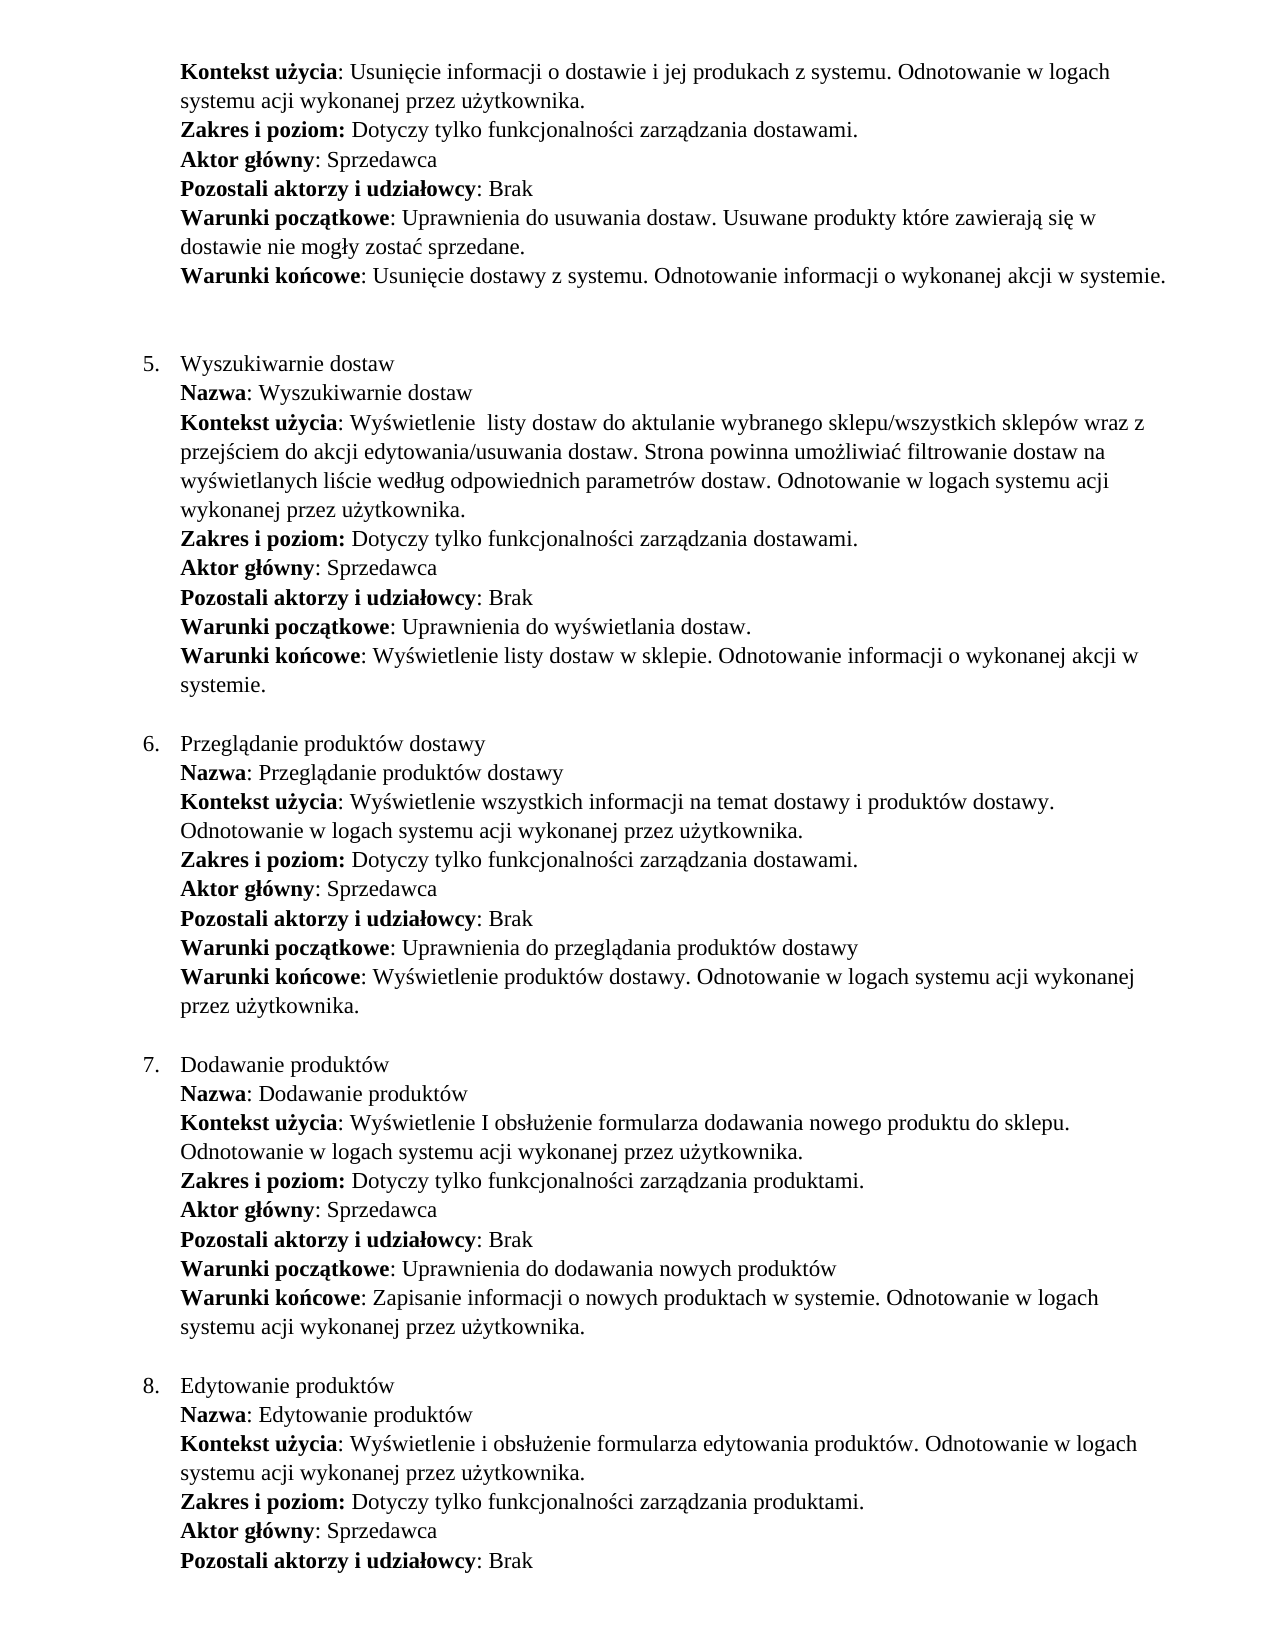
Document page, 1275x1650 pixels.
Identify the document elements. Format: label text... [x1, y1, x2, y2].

text Pozostali aktorzy i udziałowcy: Brak [180, 176, 1170, 201]
text Aktor główny: Sprzedawca [180, 555, 1170, 581]
text Kontekst użycia: Usunięcie informacji o dostawie i jej produkach z systemu. Odnotowanie w logach systemu acji wykonanej przez użytkownika. [180, 59, 1170, 114]
list Wyszukiwarnie dostaw [143, 351, 1170, 377]
text Nazwa: Wyszukiwarnie dostaw [180, 380, 1170, 406]
text Kontekst użycia: Wyświetlenie I obsłużenie formularza dodawania nowego produktu do sklepu. Odnotowanie w logach systemu acji wykonanej przez użytkownika. [180, 1110, 1170, 1164]
text Warunki początkowe: Uprawnienia do przeglądania produktów dostawy [180, 935, 1170, 960]
text Aktor główny: Sprzedawca [180, 147, 1170, 172]
text Pozostali aktorzy i udziałowcy: Brak [180, 1227, 1170, 1252]
text Aktor główny: Sprzedawca [180, 1197, 1170, 1223]
text Aktor główny: Sprzedawca [180, 1518, 1170, 1544]
text Zakres i poziom: Dotyczy tylko funkcjonalności zarządzania dostawami. [180, 526, 1170, 552]
text Zakres i poziom: Dotyczy tylko funkcjonalności zarządzania dostawami. [180, 847, 1170, 873]
text Nazwa: Przeglądanie produktów dostawy [180, 760, 1170, 785]
text Zakres i poziom: Dotyczy tylko funkcjonalności zarządzania produktami. [180, 1168, 1170, 1194]
text Kontekst użycia: Wyświetlenie listy dostaw do aktulanie wybranego sklepu/wszystkich sklepów wraz z przejściem do akcji edytowania/usuwania dostaw. Strona powinna umożliwiać filtrowanie dostaw na wyświetlanych liście według odpowiednich parametrów dostaw. Odnotowanie w logach systemu acji wykonanej przez użytkownika. [180, 409, 1170, 522]
text Nazwa: Edytowanie produktów [180, 1402, 1170, 1427]
text Aktor główny: Sprzedawca [180, 876, 1170, 902]
text Warunki końcowe: Wyświetlenie listy dostaw w sklepie. Odnotowanie informacji o wykonanej akcji w systemie. [180, 643, 1170, 697]
text Warunki początkowe: Uprawnienia do wyświetlania dostaw. [180, 614, 1170, 639]
text Warunki końcowe: Wyświetlenie produktów dostawy. Odnotowanie w logach systemu acji wykonanej przez użytkownika. [180, 964, 1170, 1018]
text Pozostali aktorzy i udziałowcy: Brak [180, 1548, 1170, 1573]
text Kontekst użycia: Wyświetlenie i obsłużenie formularza edytowania produktów. Odnotowanie w logach systemu acji wykonanej przez użytkownika. [180, 1431, 1170, 1486]
list Edytowanie produktów [143, 1373, 1170, 1398]
text Warunki końcowe: Zapisanie informacji o nowych produktach w systemie. Odnotowanie w logach systemu acji wykonanej przez użytkownika. [180, 1285, 1170, 1339]
text Nazwa: Dodawanie produktów [180, 1081, 1170, 1106]
text Pozostali aktorzy i udziałowcy: Brak [180, 584, 1170, 610]
text Warunki początkowe: Uprawnienia do dodawania nowych produktów [180, 1256, 1170, 1281]
text Warunki początkowe: Uprawnienia do usuwania dostaw. Usuwane produkty które zawierają się w dostawie nie mogły zostać sprzedane. [180, 205, 1170, 259]
text Pozostali aktorzy i udziałowcy: Brak [180, 906, 1170, 931]
text Warunki końcowe: Usunięcie dostawy z systemu. Odnotowanie informacji o wykonanej akcji w systemie. [180, 263, 1170, 289]
text Zakres i poziom: Dotyczy tylko funkcjonalności zarządzania dostawami. [180, 117, 1170, 143]
text Kontekst użycia: Wyświetlenie wszystkich informacji na temat dostawy i produktów dostawy. [180, 789, 1170, 814]
text Odnotowanie w logach systemu acji wykonanej przez użytkownika. [180, 818, 1170, 843]
list Przeglądanie produktów dostawy [143, 731, 1170, 756]
list Dodawanie produktów [143, 1052, 1170, 1077]
text Zakres i poziom: Dotyczy tylko funkcjonalności zarządzania produktami. [180, 1489, 1170, 1515]
